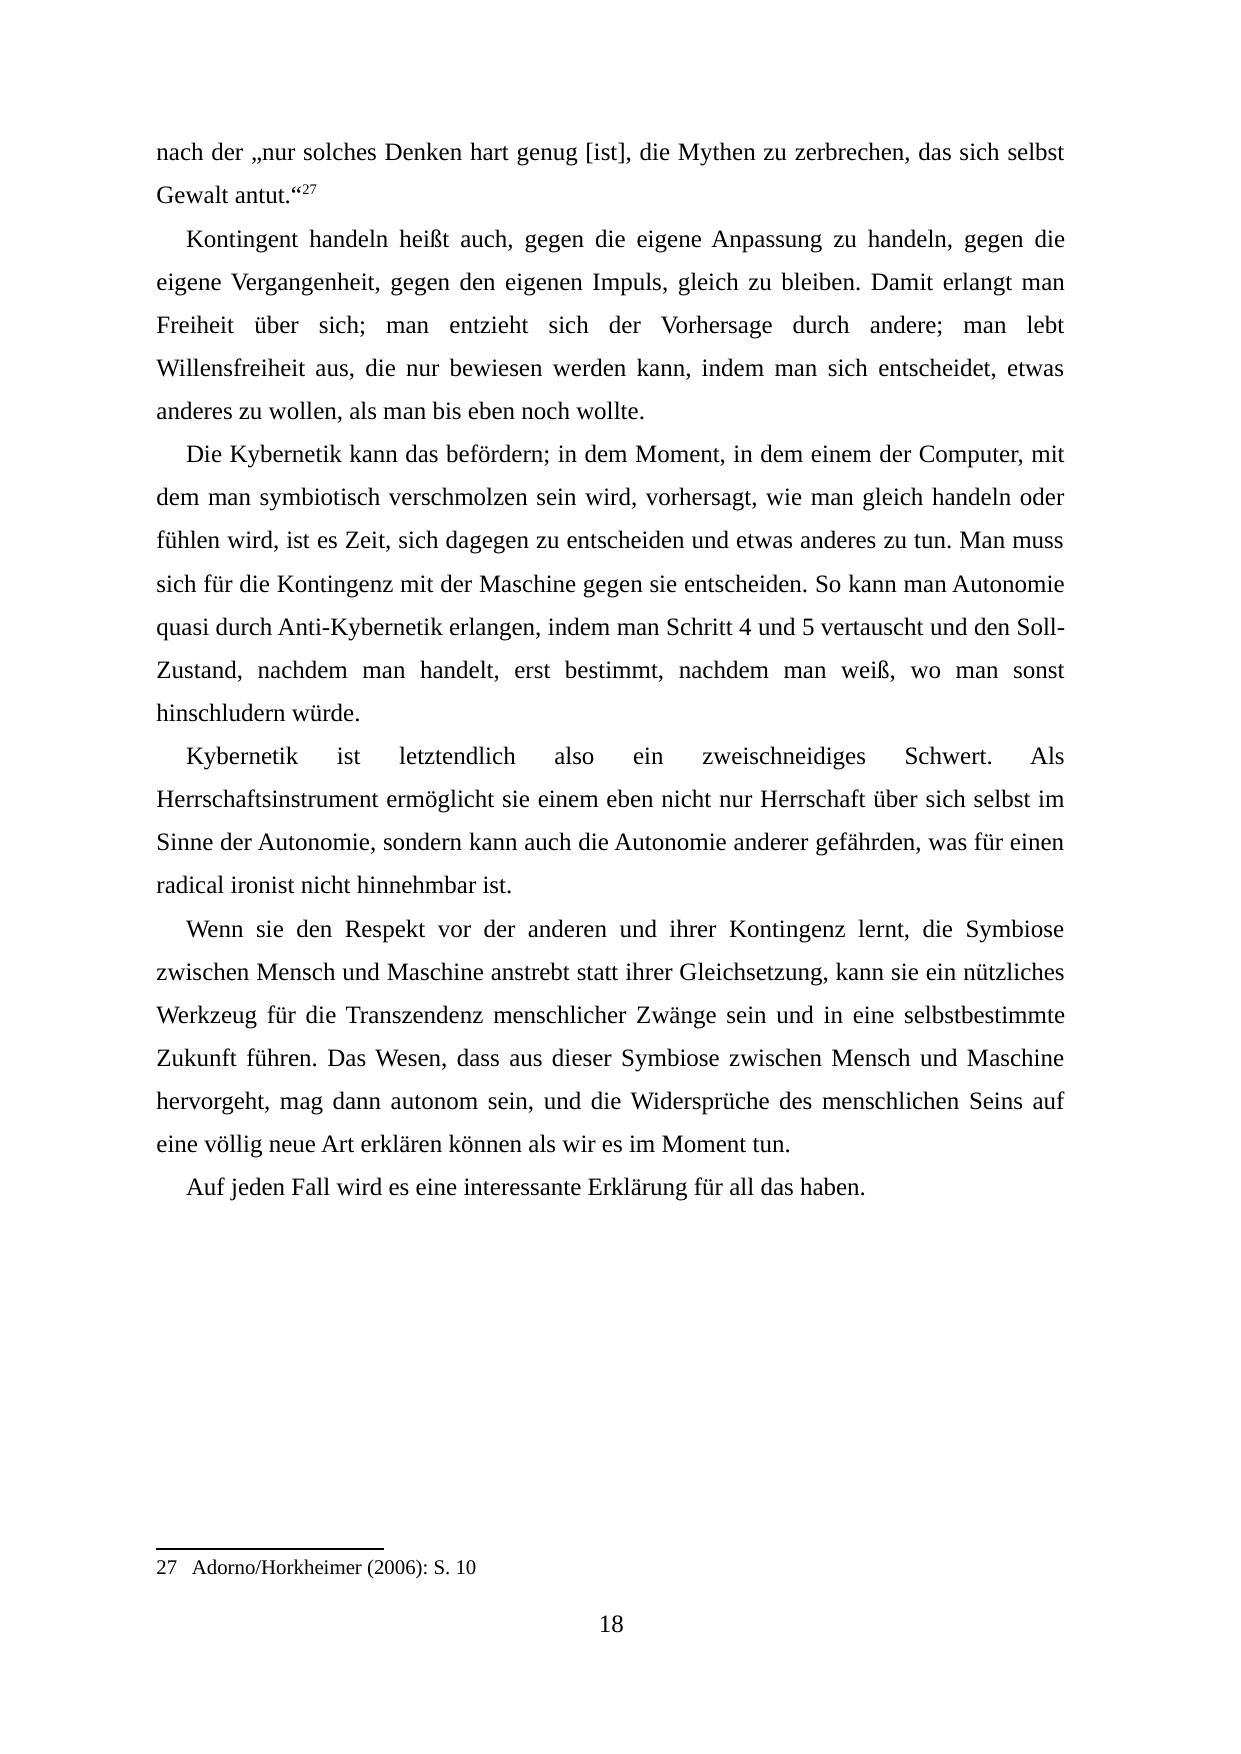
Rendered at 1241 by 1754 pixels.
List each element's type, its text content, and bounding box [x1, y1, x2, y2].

text Kybernetik ist letztendlich also ein zweischneidiges Schwert. Als Herrschaftsinstrument ermöglicht sie einem eben nicht nur Herrschaft über sich selbst im Sinne der Autonomie, sondern kann auch die Autonomie anderer gefährden, was für einen radical ironist nicht hinnehmbar ist. [156, 741, 1066, 899]
text Wenn sie den Respekt vor der anderen und ihrer Kontingenz lernt, die Symbiose zwischen Mensch und Maschine anstrebt statt ihrer Gleichsetzung, kann sie ein nützliches Werkzeug für die Transzendenz menschlicher Zwänge sein und in eine selbstbestimmte Zukunft führen. Das Wesen, dass aus dieser Symbiose zwischen Mensch und Maschine hervorgeht, mag dann autonom sein, und die Widersprüche des menschlichen Seins auf eine völlig neue Art erklären können als wir es im Moment tun. [156, 914, 1066, 1158]
text Die Kybernetik kann das befördern; in dem Moment, in dem einem der Computer, mit dem man symbiotisch verschmolzen sein wird, vorhersagt, wie man gleich handeln oder fühlen wird, ist es Zeit, sich dagegen zu entscheiden und etwas anderes zu tun. Man muss sich für die Kontingenz mit der Maschine gegen sie entscheiden. So kann man Autonomie quasi durch Anti-Kybernetik erlangen, indem man Schritt 4 und 5 vertauscht und den Soll-Zustand, nachdem man handelt, erst bestimmt, nachdem man weiß, wo man sonst hinschludern würde. [156, 439, 1066, 727]
text nach der „nur solches Denken hart genug [ist], die Mythen zu zerbrechen, das sich selbst Gewalt antut.“ [156, 137, 1066, 209]
text Kontingent handeln heißt auch, gegen die eigene Anpassung zu handeln, gegen die eigene Vergangenheit, gegen den eigenen Impuls, gleich zu bleiben. Damit erlangt man Freiheit über sich; man entzieht sich der Vorhersage durch andere; man lebt Willensfreiheit aus, die nur bewiesen werden kann, indem man sich entscheidet, etwas anderes zu wollen, als man bis eben noch wollte. [156, 224, 1066, 425]
text Auf jeden Fall wird es eine interessante Erklärung für all das haben. [156, 1172, 1066, 1201]
text Adorno/Horkheimer (2006): S. 10 [156, 1555, 1066, 1579]
